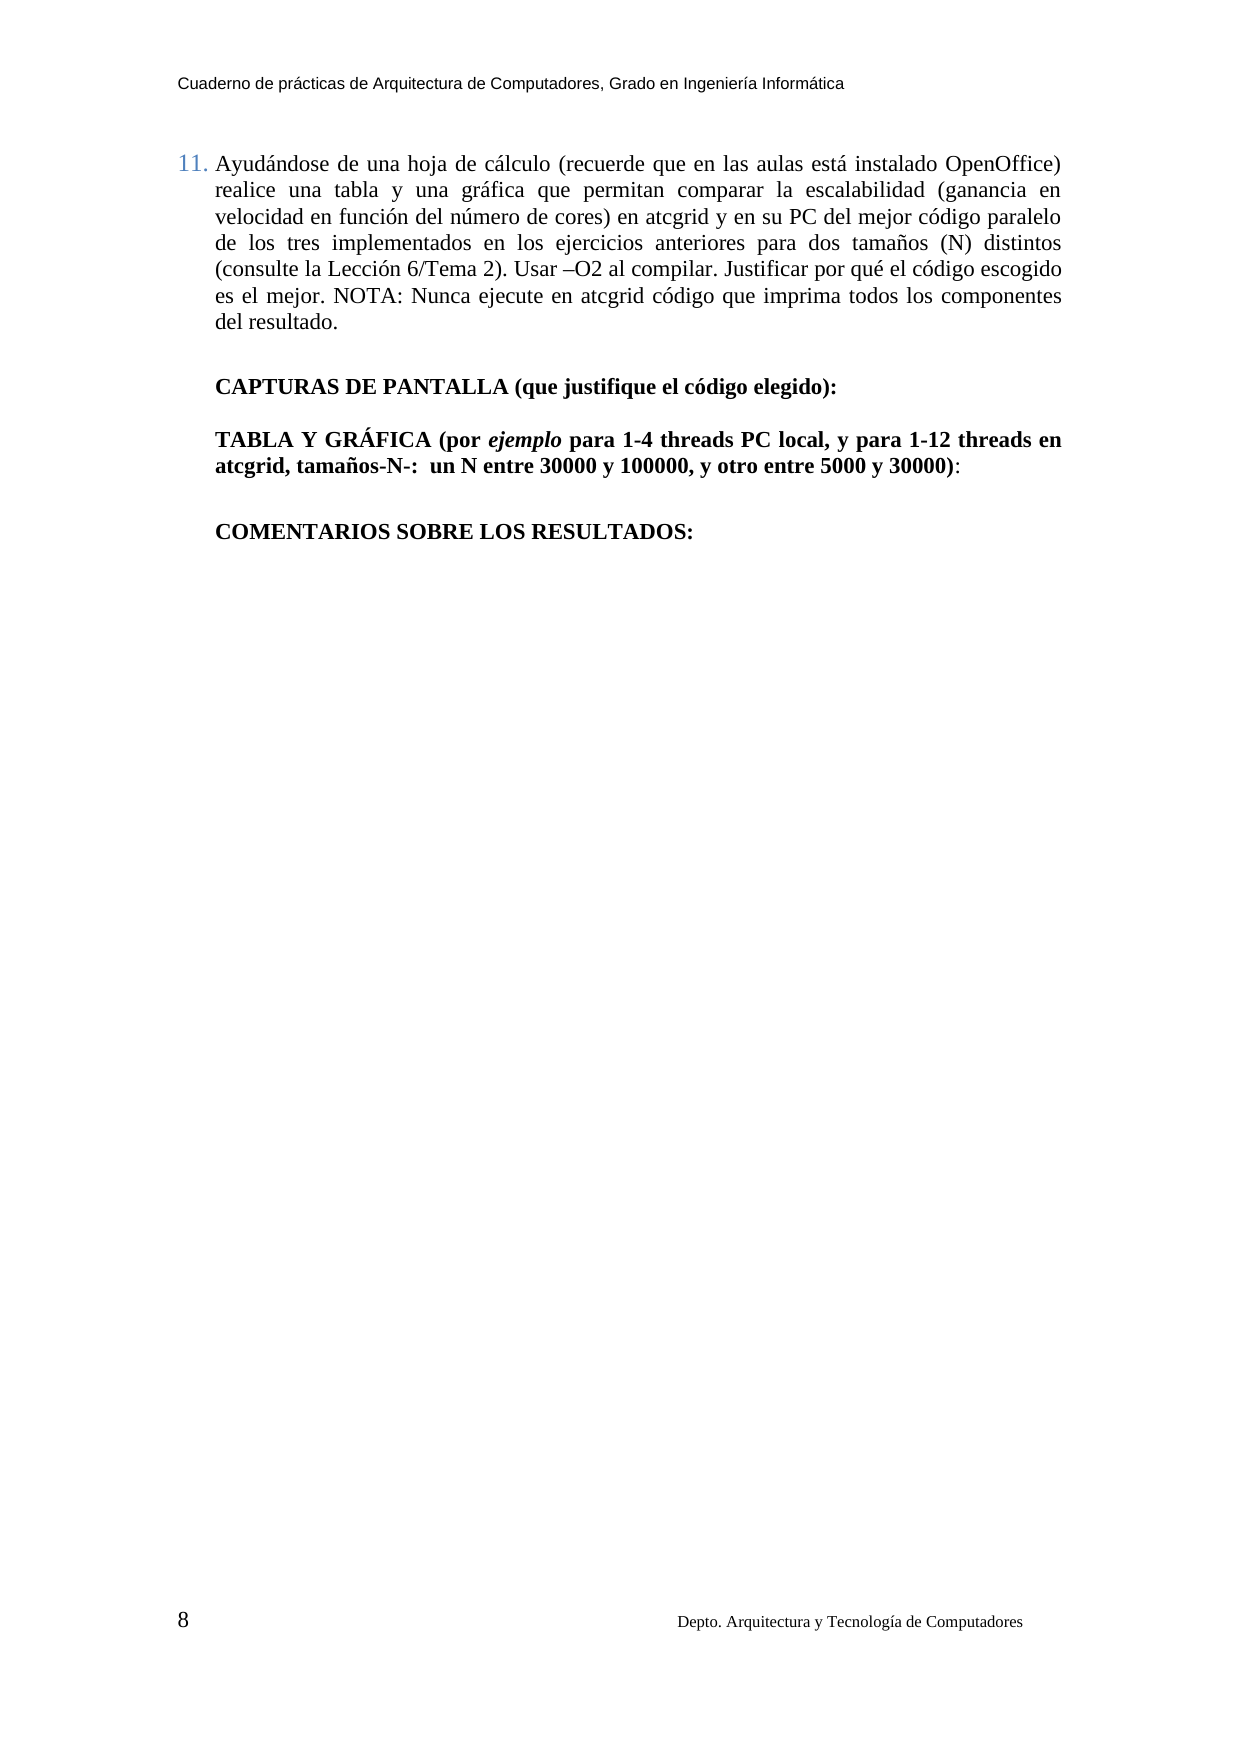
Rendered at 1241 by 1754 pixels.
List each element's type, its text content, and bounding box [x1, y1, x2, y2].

list Ayudándose de una hoja de cálculo (recuerde que en las aulas está instalado OpenOffice) realice una tabla y una gráfica que permitan comparar la escalabilidad (ganancia en velocidad en función del número de cores) en atcgrid y en su PC del mejor código paralelo de los tres implementados en los ejercicios anteriores para dos tamaños (N) distintos (consulte la Lección 6/Tema 2). Usar –O2 al compilar. Justificar por qué el código escogido es el mejor. NOTA: Nunca ejecute en atcgrid código que imprima todos los componentes del resultado. [177, 148, 1063, 334]
text TABLA Y GRÁFICA (por ejemplo para 1-4 threads PC local, y para 1-12 threads en atcgrid, tamaños-N-: un N entre 30000 y 100000, y otro entre 5000 y 30000): [215, 426, 1063, 479]
text COMENTARIOS SOBRE LOS RESULTADOS: [177, 518, 1063, 544]
text CAPTURAS DE PANTALLA (que justifique el código elegido): [215, 373, 1063, 400]
